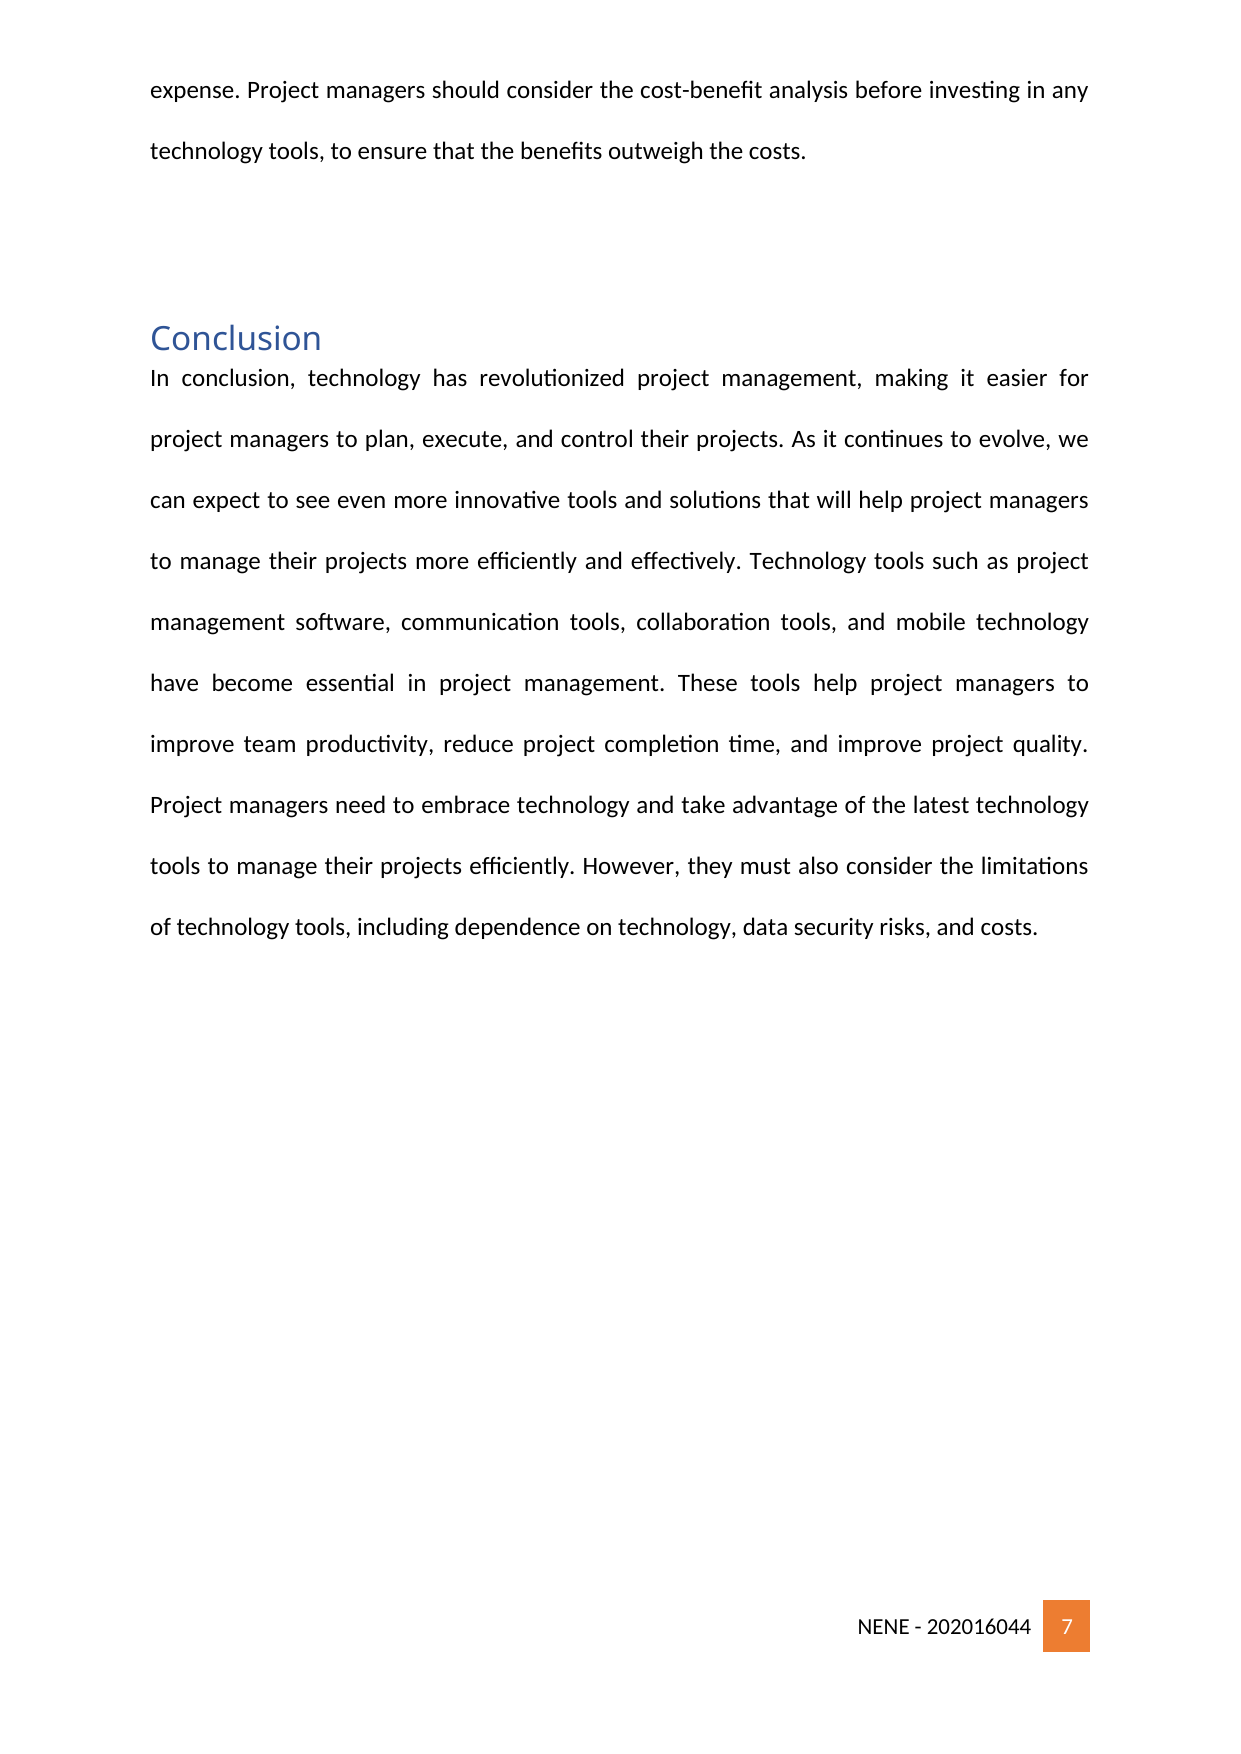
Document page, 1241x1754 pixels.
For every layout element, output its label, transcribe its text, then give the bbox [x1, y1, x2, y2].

text expense. Project managers should consider the cost-benefit analysis before investing in any technology tools, to ensure that the benefits outweigh the costs. [150, 74, 1090, 165]
text In conclusion, technology has revolutionized project management, making it easier for project managers to plan, execute, and control their projects. As it continues to evolve, we can expect to see even more innovative tools and solutions that will help project managers to manage their projects more efficiently and effectively. Technology tools such as project management software, communication tools, collaboration tools, and mobile technology have become essential in project management. These tools help project managers to improve team productivity, reduce project completion time, and improve project quality. Project managers need to embrace technology and take advantage of the latest technology tools to manage their projects efficiently. However, they must also consider the limitations of technology tools, including dependence on technology, data security risks, and costs. [150, 362, 1090, 942]
subtitle Conclusion [150, 315, 1090, 361]
